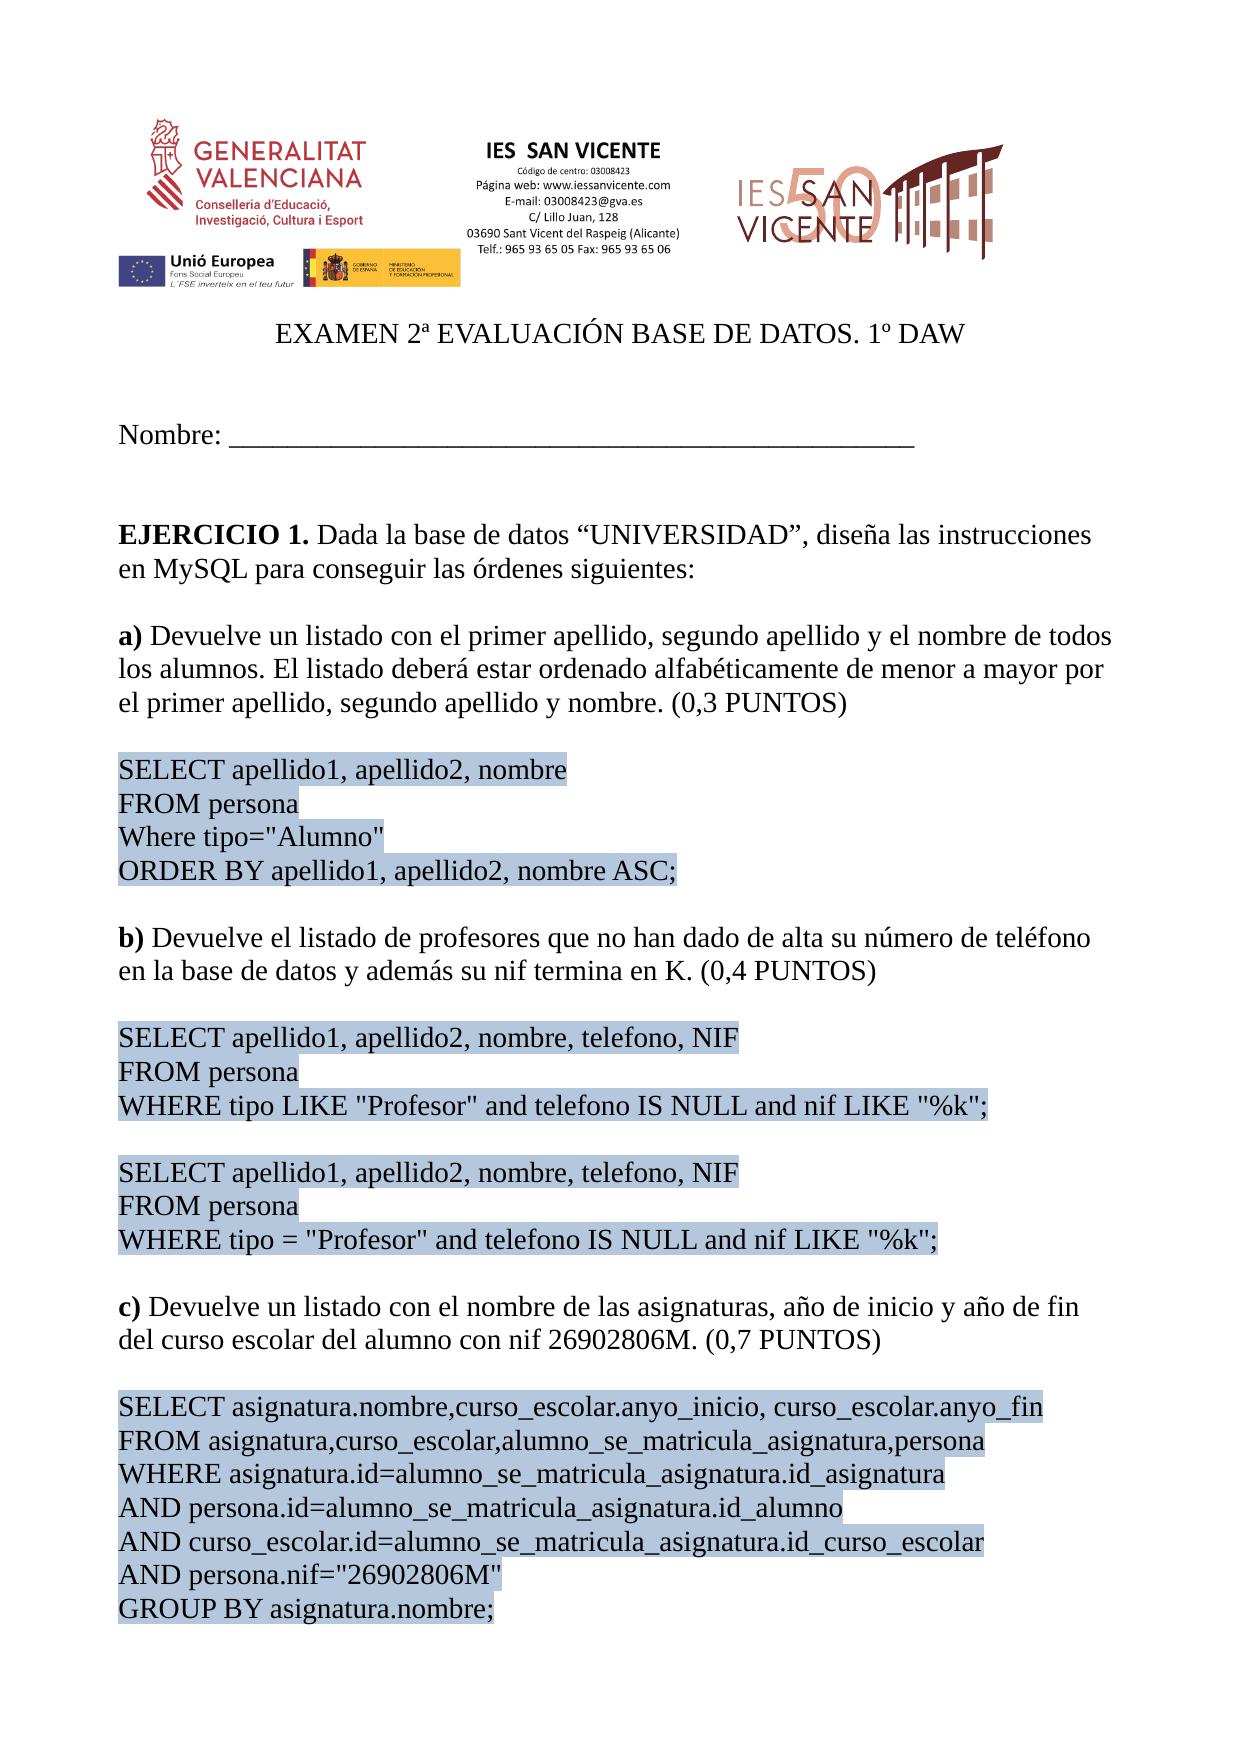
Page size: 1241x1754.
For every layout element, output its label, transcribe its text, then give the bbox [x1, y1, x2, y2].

text ORDER BY apellido1, apellido2, nombre ASC; [118, 853, 1122, 886]
text SELECT apellido1, apellido2, nombre, telefono, NIF [118, 1155, 1122, 1188]
text FROM persona [118, 786, 1122, 819]
text AND curso_escolar.id=alumno_se_matricula_asignatura.id_curso_escolar [118, 1524, 1122, 1557]
text b) Devuelve el listado de profesores que no han dado de alta su número de teléfono en la base de datos y además su nif termina en K. (0,4 PUNTOS) [118, 920, 1122, 987]
text SELECT asignatura.nombre,curso_escolar.anyo_inicio, curso_escolar.anyo_fin [118, 1389, 1122, 1423]
text FROM asignatura,curso_escolar,alumno_se_matricula_asignatura,persona [118, 1423, 1122, 1457]
text Nombre: _______________________________________________ [118, 417, 1122, 450]
text Where tipo="Alumno" [118, 819, 1122, 853]
text EXAMEN 2ª EVALUACIÓN BASE DE DATOS. 1º DAW [118, 316, 1122, 350]
text SELECT apellido1, apellido2, nombre [118, 752, 1122, 786]
text AND persona.id=alumno_se_matricula_asignatura.id_alumno [118, 1490, 1122, 1524]
text FROM persona [118, 1188, 1122, 1222]
text SELECT apellido1, apellido2, nombre, telefono, NIF [118, 1021, 1122, 1054]
text WHERE tipo = "Profesor" and telefono IS NULL and nif LIKE "%k"; [118, 1222, 1122, 1255]
text WHERE asignatura.id=alumno_se_matricula_asignatura.id_asignatura [118, 1457, 1122, 1490]
text a) Devuelve un listado con el primer apellido, segundo apellido y el nombre de todos los alumnos. El listado deberá estar ordenado alfabéticamente de menor a mayor por el primer apellido, segundo apellido y nombre. (0,3 PUNTOS) [118, 618, 1122, 719]
picture [118, 118, 679, 287]
text AND persona.nif="26902806M" [118, 1557, 1122, 1591]
text WHERE tipo LIKE "Profesor" and telefono IS NULL and nif LIKE "%k"; [118, 1088, 1122, 1121]
text FROM persona [118, 1054, 1122, 1088]
text GROUP BY asignatura.nombre; [118, 1591, 1122, 1624]
text EJERCICIO 1. Dada la base de datos “UNIVERSIDAD”, diseña las instrucciones en MySQL para conseguir las órdenes siguientes: [118, 517, 1122, 584]
text c) Devuelve un listado con el nombre de las asignaturas, año de inicio y año de fin del curso escolar del alumno con nif 26902806M. (0,7 PUNTOS) [118, 1289, 1122, 1356]
